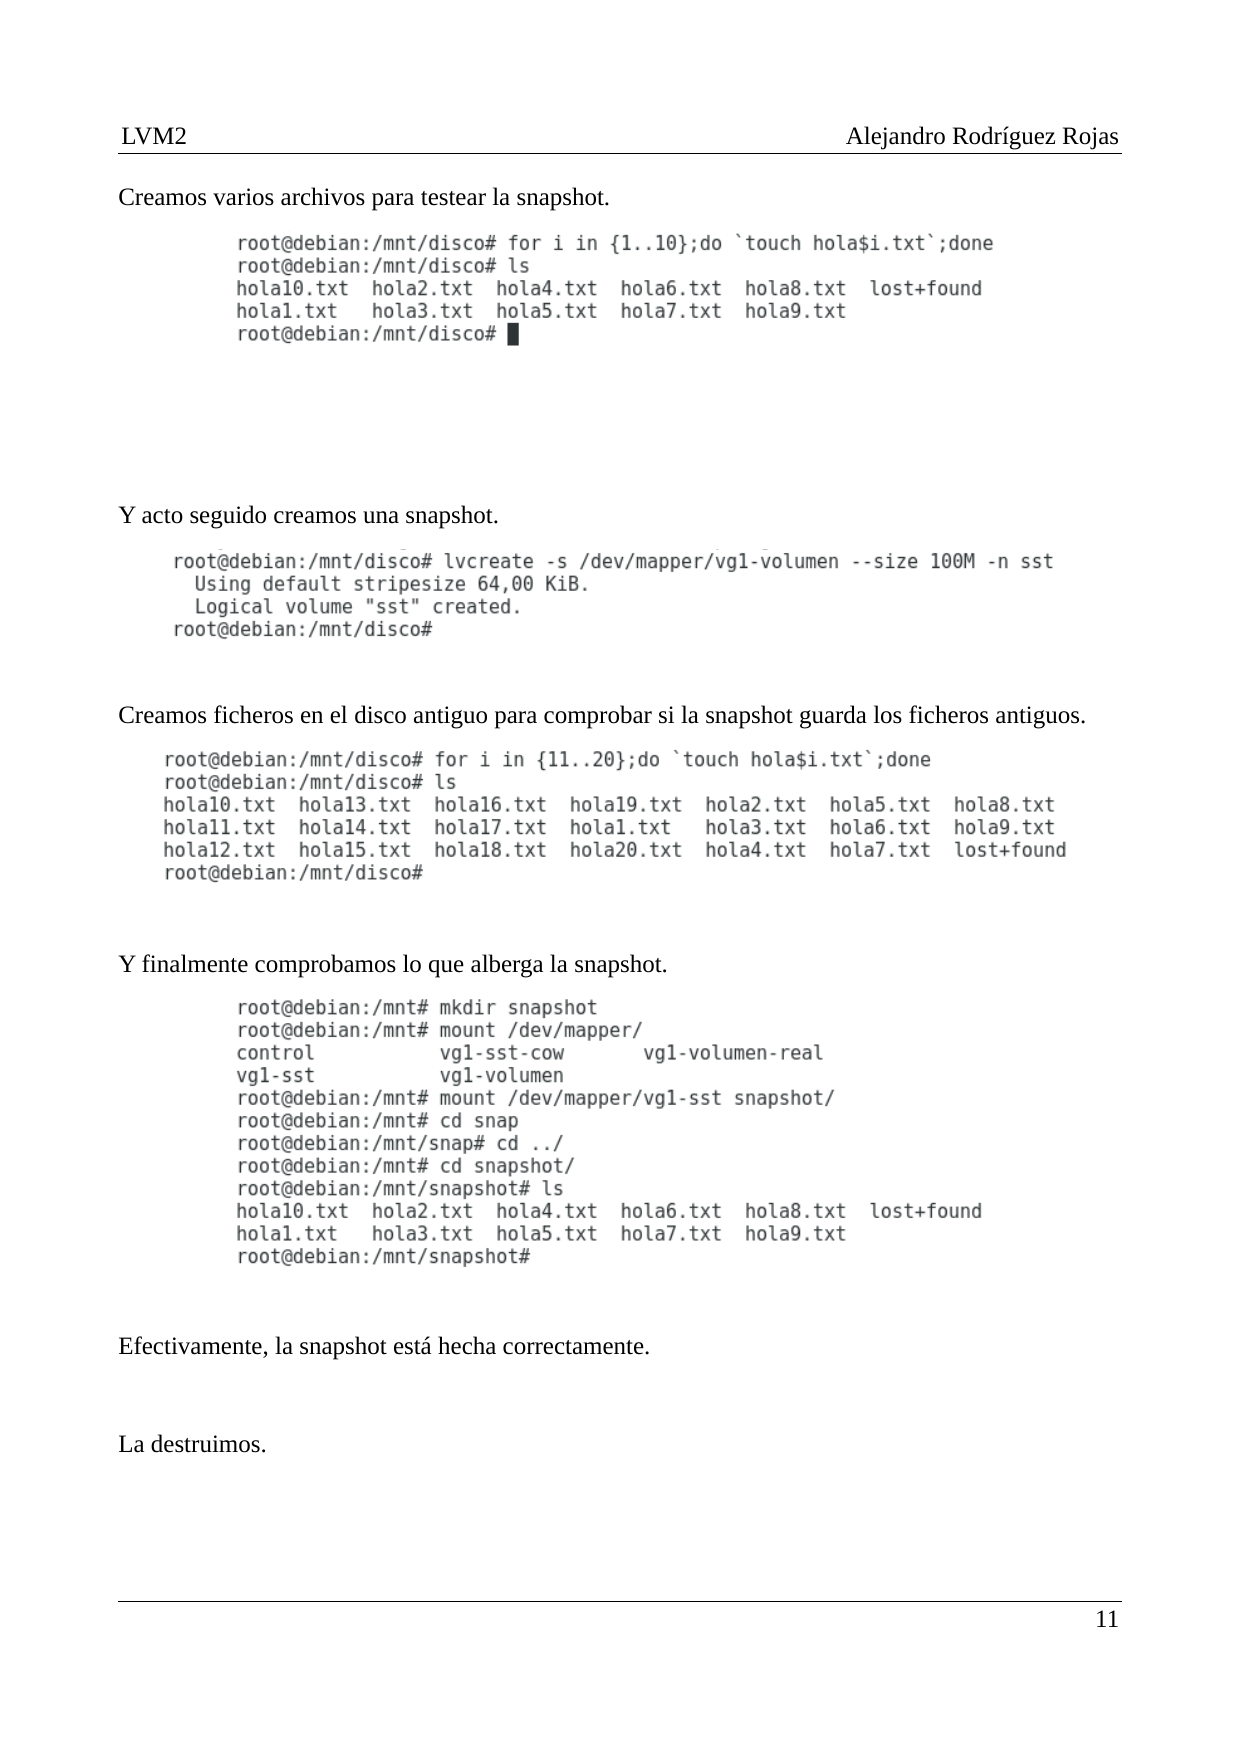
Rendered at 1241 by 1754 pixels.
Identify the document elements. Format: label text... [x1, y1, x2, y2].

picture [235, 231, 1005, 348]
picture [162, 748, 1079, 895]
picture [172, 549, 1069, 646]
text Efectivamente, la snapshot está hecha correctamente. [118, 1331, 1122, 1360]
text La destruimos. [118, 1429, 1122, 1458]
text Creamos ficheros en el disco antiguo para comprobar si la snapshot guarda los ficheros antiguos. [118, 700, 1122, 729]
text Y acto seguido creamos una snapshot. [118, 501, 1122, 529]
picture [235, 998, 1005, 1277]
text Y finalmente comprobamos lo que alberga la snapshot. [118, 949, 1122, 978]
text Creamos varios archivos para testear la snapshot. [118, 182, 1122, 211]
